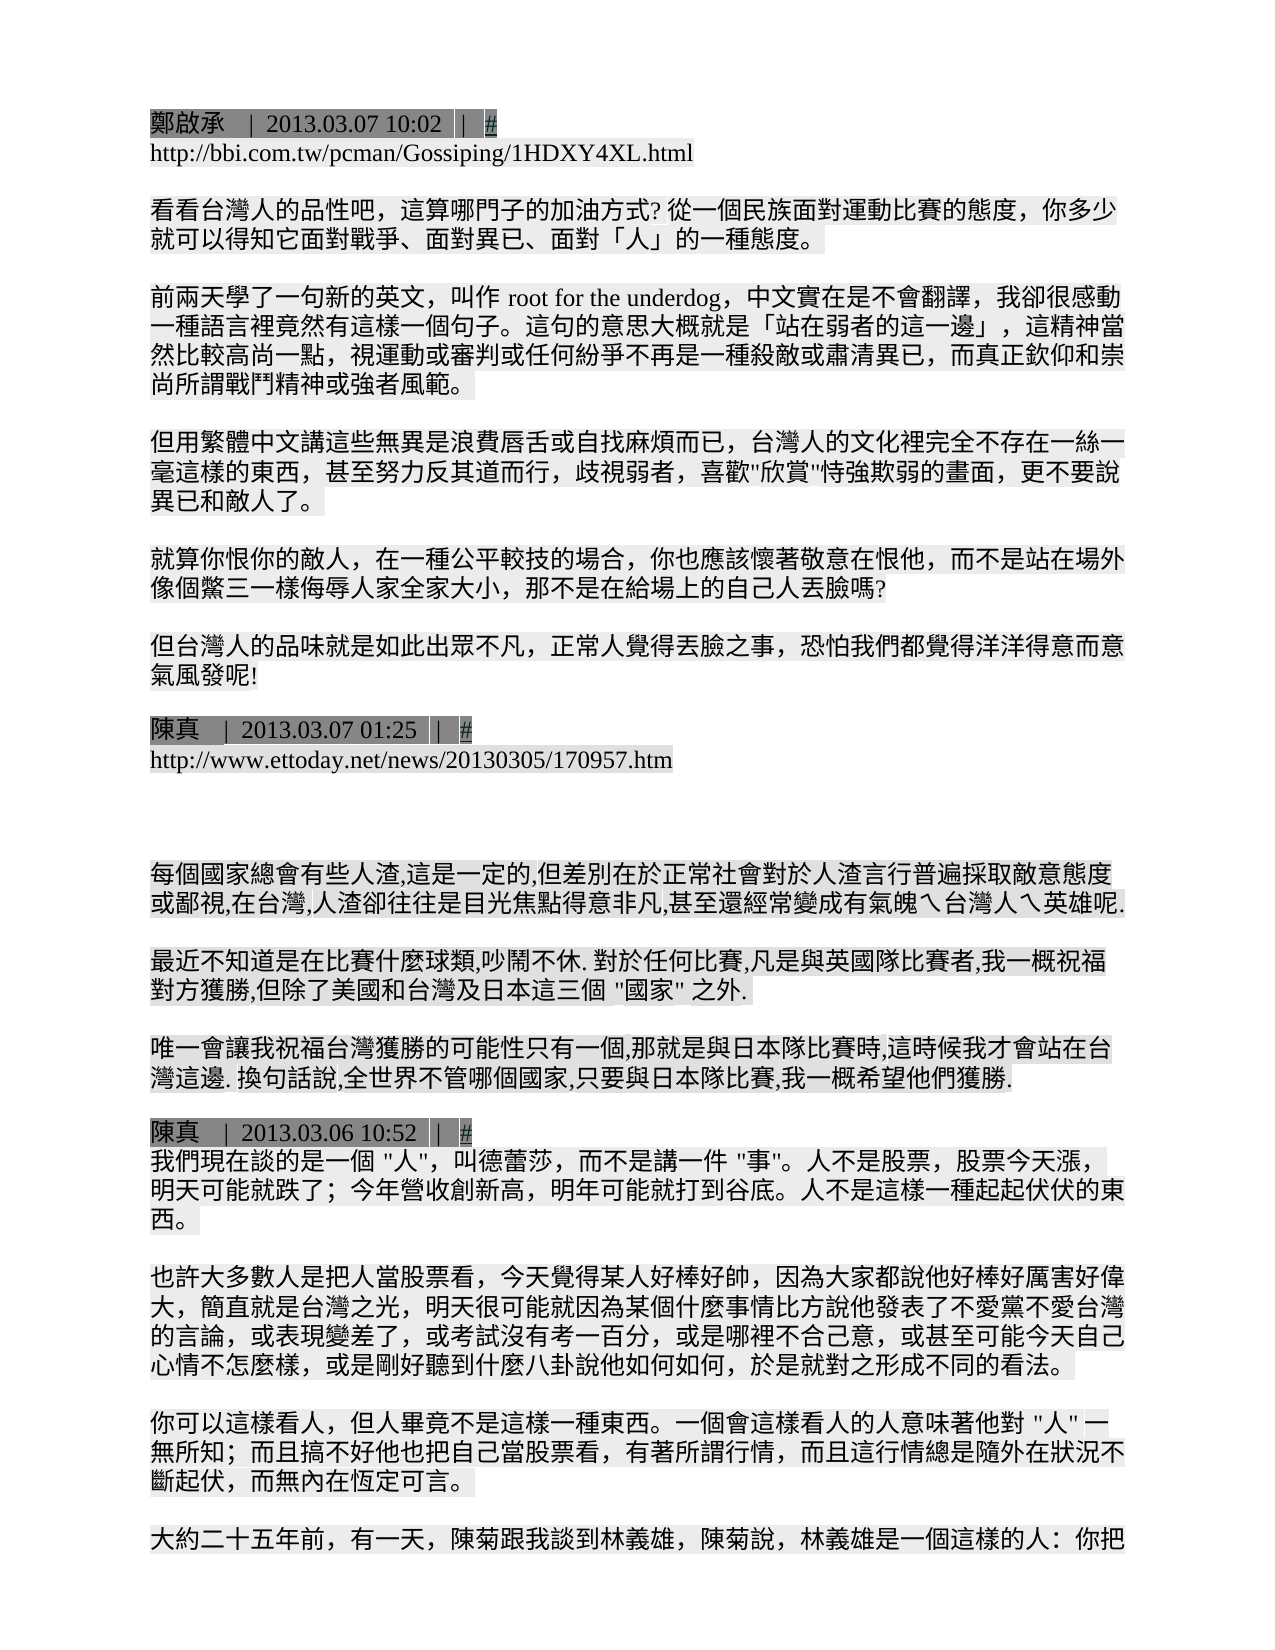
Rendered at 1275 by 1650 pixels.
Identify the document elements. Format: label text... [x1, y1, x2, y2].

text http://bbi.com.tw/pcman/Gossiping/1HDXY4XL.html 看看台灣人的品性吧，這算哪門子的加油方式? 從一個民族面對運動比賽的態度，你多少就可以得知它面對戰爭、面對異已、面對「人」的一種態度。 前兩天學了一句新的英文，叫作 root for the underdog，中文實在是不會翻譯，我卻很感動一種語言裡竟然有這樣一個句子。這句的意思大概就是「站在弱者的這一邊」，這精神當然比較高尚一點，視運動或審判或任何紛爭不再是一種殺敵或肅清異已，而真正欽仰和崇尚所謂戰鬥精神或強者風範。 但用繁體中文講這些無異是浪費唇舌或自找麻煩而已，台灣人的文化裡完全不存在一絲一毫這樣的東西，甚至努力反其道而行，歧視弱者，喜歡"欣賞"恃強欺弱的畫面，更不要說異已和敵人了。 就算你恨你的敵人，在一種公平較技的場合，你也應該懷著敬意在恨他，而不是站在場外像個鱉三一樣侮辱人家全家大小，那不是在給場上的自己人丟臉嗎? 但台灣人的品味就是如此出眾不凡，正常人覺得丟臉之事，恐怕我們都覺得洋洋得意而意氣風發呢! [150, 138, 1125, 691]
text 鄭啟承 | 2013.03.07 10:02 | # [150, 109, 1125, 138]
text 陳真 | 2013.03.07 01:25 | # [150, 716, 1125, 745]
text 我們現在談的是一個 "人"，叫德蕾莎，而不是講一件 "事"。人不是股票，股票今天漲，明天可能就跌了；今年營收創新高，明年可能就打到谷底。人不是這樣一種起起伏伏的東西。 也許大多數人是把人當股票看，今天覺得某人好棒好帥，因為大家都說他好棒好厲害好偉大，簡直就是台灣之光，明天很可能就因為某個什麼事情比方說他發表了不愛黨不愛台灣的言論，或表現變差了，或考試沒有考一百分，或是哪裡不合己意，或甚至可能今天自己心情不怎麼樣，或是剛好聽到什麼八卦說他如何如何，於是就對之形成不同的看法。 你可以這樣看人，但人畢竟不是這樣一種東西。一個會這樣看人的人意味著他對 "人" 一無所知；而且搞不好他也把自己當股票看，有著所謂行情，而且這行情總是隨外在狀況不斷起伏，而無內在恆定可言。 大約二十五年前，有一天，陳菊跟我談到林義雄，陳菊說，林義雄是一個這樣的人：你把自己的頭交給他保管，就算有一天頭不見了，你也不會怪他，因為你會相信他一定已經盡了最大的力氣來保護你的頭。 我很自閉，害怕社交，但卻有許多朋友。我不知道朋友們是否把我當股票看，但我看他們卻亙古如常不會改變；不管他們說了什麼或做了什麼，我對他們的看法不會改變，因為人之如何並非依賴於他們做了什麼或說了什麼，而在於他們究竟 "是"什麼；是老虎就永遠是老虎，斷了腿或掉了毛仍然是老虎，我不需要聽到他仰天怒吼才會相信他是隻老虎；若是一隻貓，學老虎叫也沒用，身上畫迷彩扮老虎也沒用，我看他仍然是一隻貓。 當我相信一個朋友，那麼，他就算把我賣了，我還是相信他，就如同我始終相信自己一樣，我不相信一個物種會在一夕之間演化或突變成另外一個物種。 對事情你可以有不斷改變的看法，對人卻不應如此。如果你對一個人根本一點概念都沒有，光是幾句留言或一篇報導就會讓你對他的看法一夕數變，那意味著你對此人一點也不了解。如果不了解，為何又能迅速形成一個個不同的看法？甚至發出 disgusting的厭惡之聲？對一個你絲毫不了解的 "人" 憑什麼做出如此評價？這其實只意味著你其實一點也不在乎自己在說什麼。一個人如果不在乎自己在說什麼或甚至根本不知道自己在說什麼，何不保持沉默？ [150, 1147, 1125, 1554]
text 陳真 | 2013.03.06 10:52 | # [150, 1118, 1125, 1147]
text http://www.ettoday.net/news/20130305/170957.htm 每個國家總會有些人渣,這是一定的,但差別在於正常社會對於人渣言行普遍採取敵意態度或鄙視,在台灣,人渣卻往往是目光焦點得意非凡,甚至還經常變成有氣魄ㄟ台灣人ㄟ英雄呢. 最近不知道是在比賽什麼球類,吵鬧不休. 對於任何比賽,凡是與英國隊比賽者,我一概祝福對方獲勝,但除了美國和台灣及日本這三個 "國家" 之外. 唯一會讓我祝福台灣獲勝的可能性只有一個,那就是與日本隊比賽時,這時候我才會站在台灣這邊. 換句話說,全世界不管哪個國家,只要與日本隊比賽,我一概希望他們獲勝. [150, 745, 1125, 1093]
